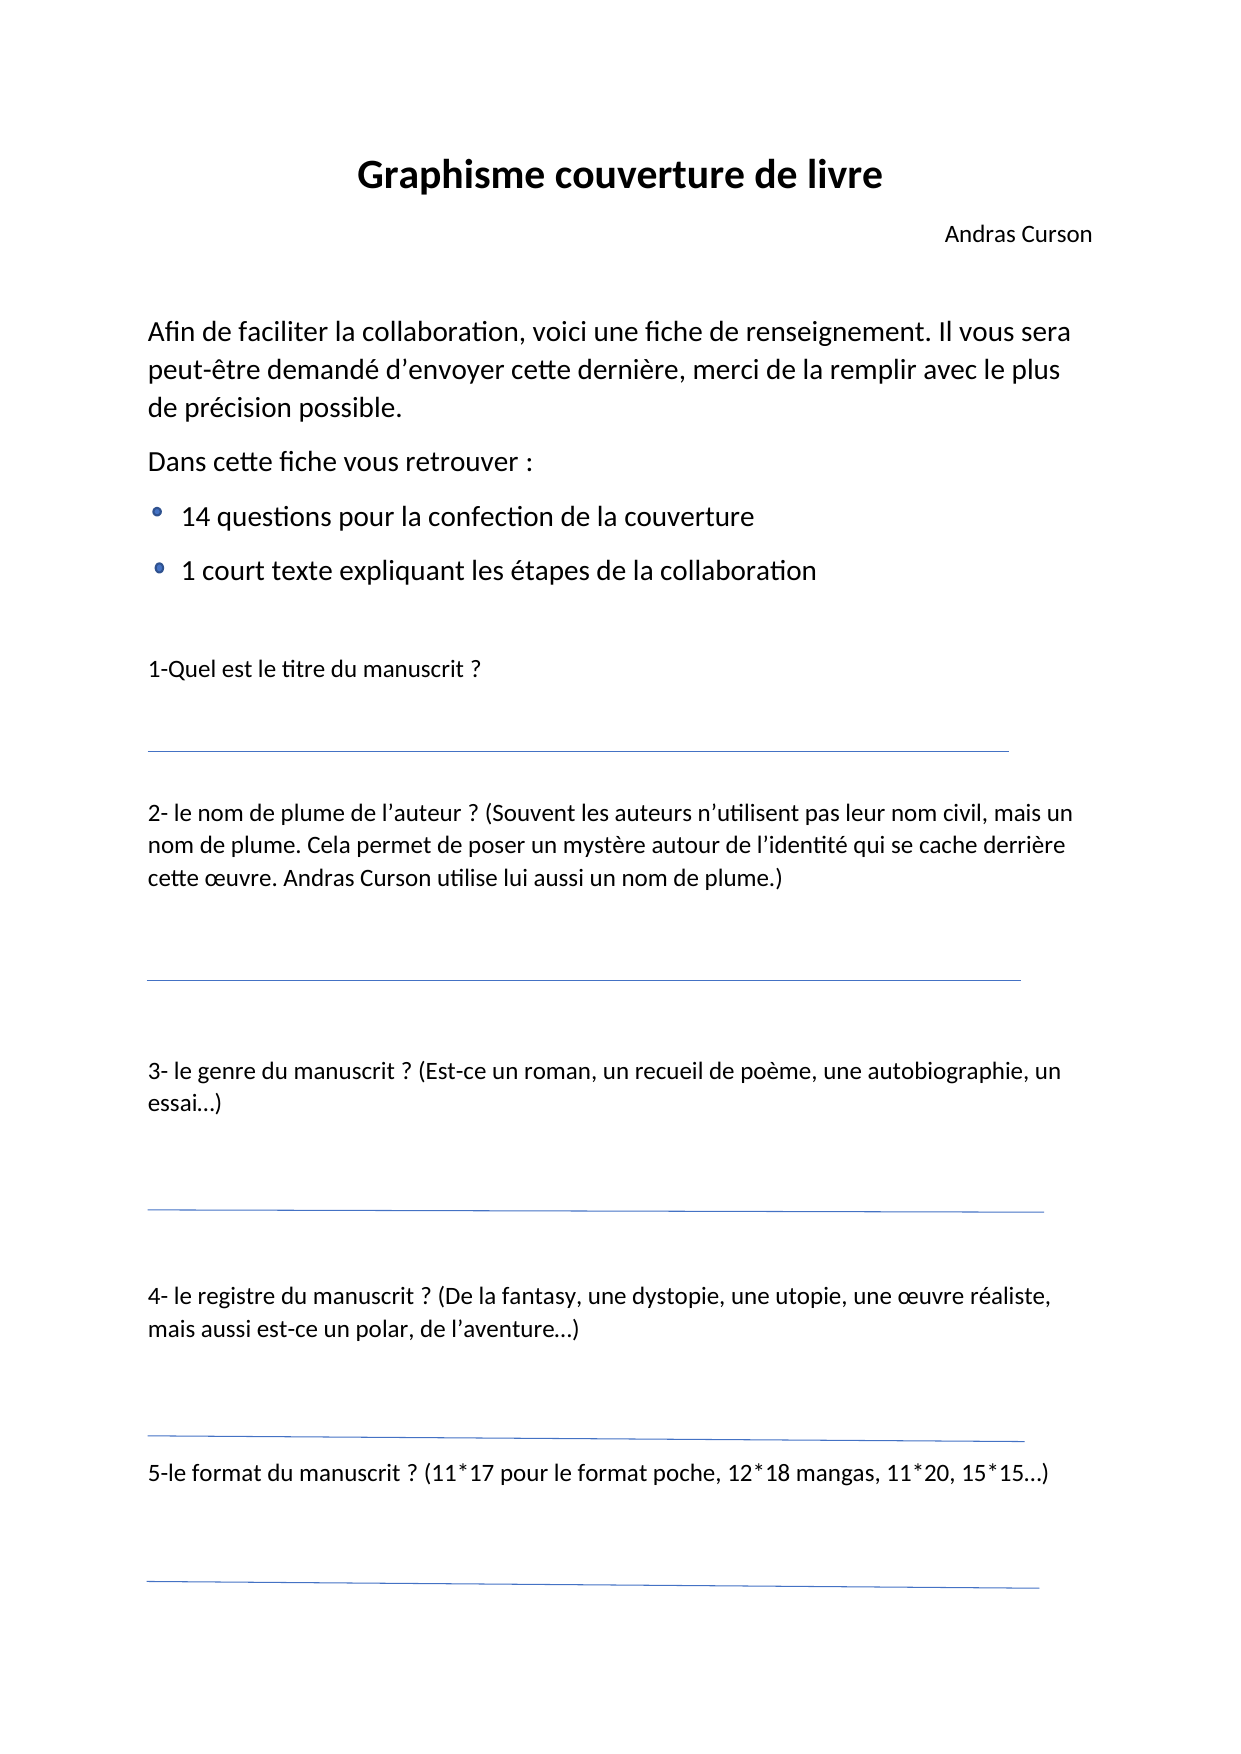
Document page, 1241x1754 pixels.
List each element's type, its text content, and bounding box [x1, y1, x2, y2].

text 3- le genre du manuscrit ? (Est-ce un roman, un recueil de poème, une autobiographie, un essai…) [148, 1055, 1092, 1118]
text 5-le format du manuscrit ? (11*17 pour le format poche, 12*18 mangas, 11*20, 15*15…) [148, 1457, 1092, 1487]
text Andras Curson [148, 218, 1092, 249]
text Afin de faciliter la collaboration, voici une fiche de renseignement. Il vous sera peut-être demandé d’envoyer cette dernière, merci de la remplir avec le plus de précision possible. [148, 313, 1092, 424]
text 1 court texte expliquant les étapes de la collaboration [148, 552, 1092, 588]
text 4- le registre du manuscrit ? (De la fantasy, une dystopie, une utopie, une œuvre réaliste, mais aussi est-ce un polar, de l’aventure…) [148, 1280, 1092, 1343]
text 14 questions pour la confection de la couverture [148, 498, 1092, 533]
text 2- le nom de plume de l’auteur ? (Souvent les auteurs n’utilisent pas leur nom civil, mais un nom de plume. Cela permet de poser un mystère autour de l’identité qui se cache derrière cette œuvre. Andras Curson utilise lui aussi un nom de plume.) [148, 797, 1092, 892]
text Graphisme couverture de livre [148, 148, 1092, 198]
text 1-Quel est le titre du manuscrit ? [148, 653, 1092, 683]
text Dans cette fiche vous retrouver : [148, 443, 1092, 479]
